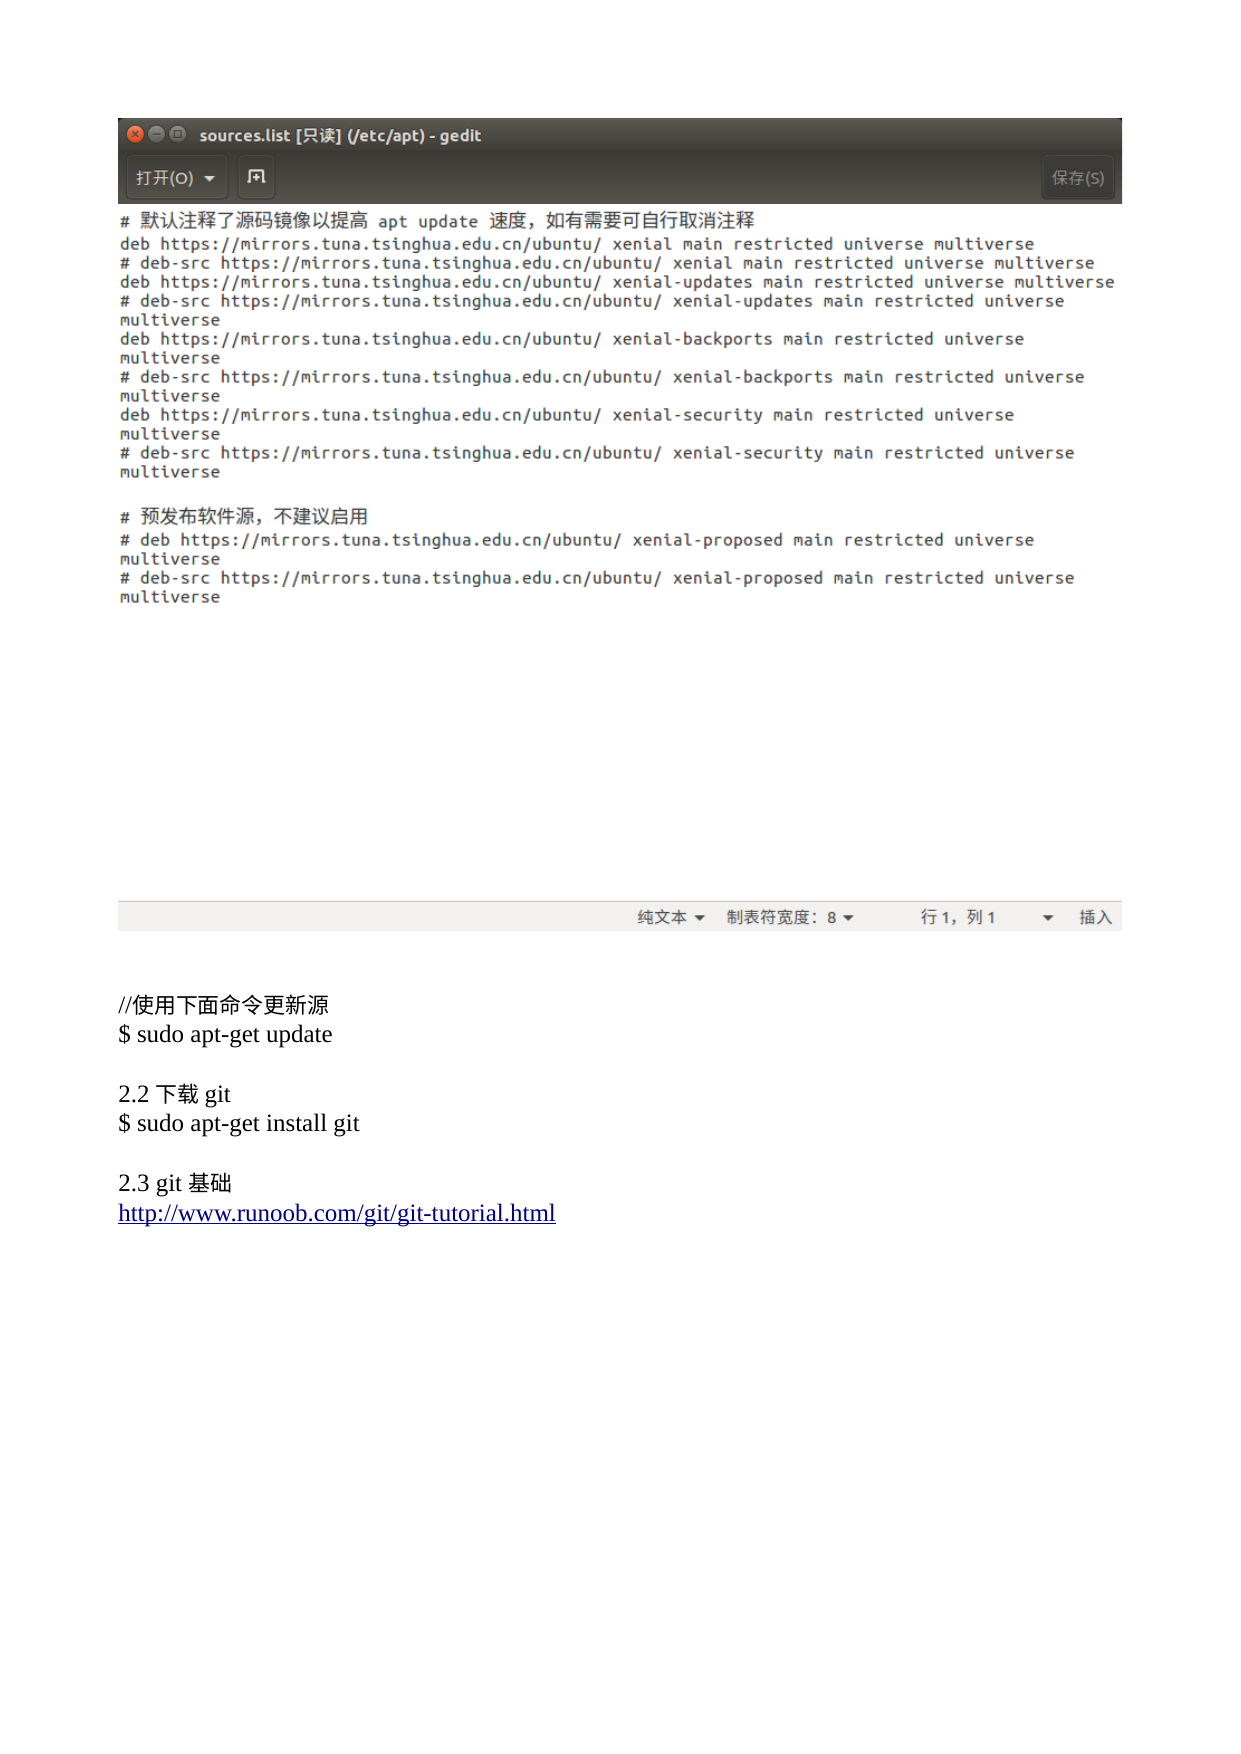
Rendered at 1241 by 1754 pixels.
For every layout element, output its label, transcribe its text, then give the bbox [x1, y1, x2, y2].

text http://www.runoob.com/git/git-tutorial.html [118, 1198, 1122, 1226]
text $ sudo apt-get install git [118, 1108, 1122, 1137]
text 2.2 下载 git [118, 1077, 1122, 1108]
text 2.3 git 基础 [118, 1166, 1122, 1198]
picture [118, 118, 1123, 931]
text $ sudo apt-get update [118, 1019, 1122, 1048]
text //使用下面命令更新源 [118, 988, 1122, 1019]
